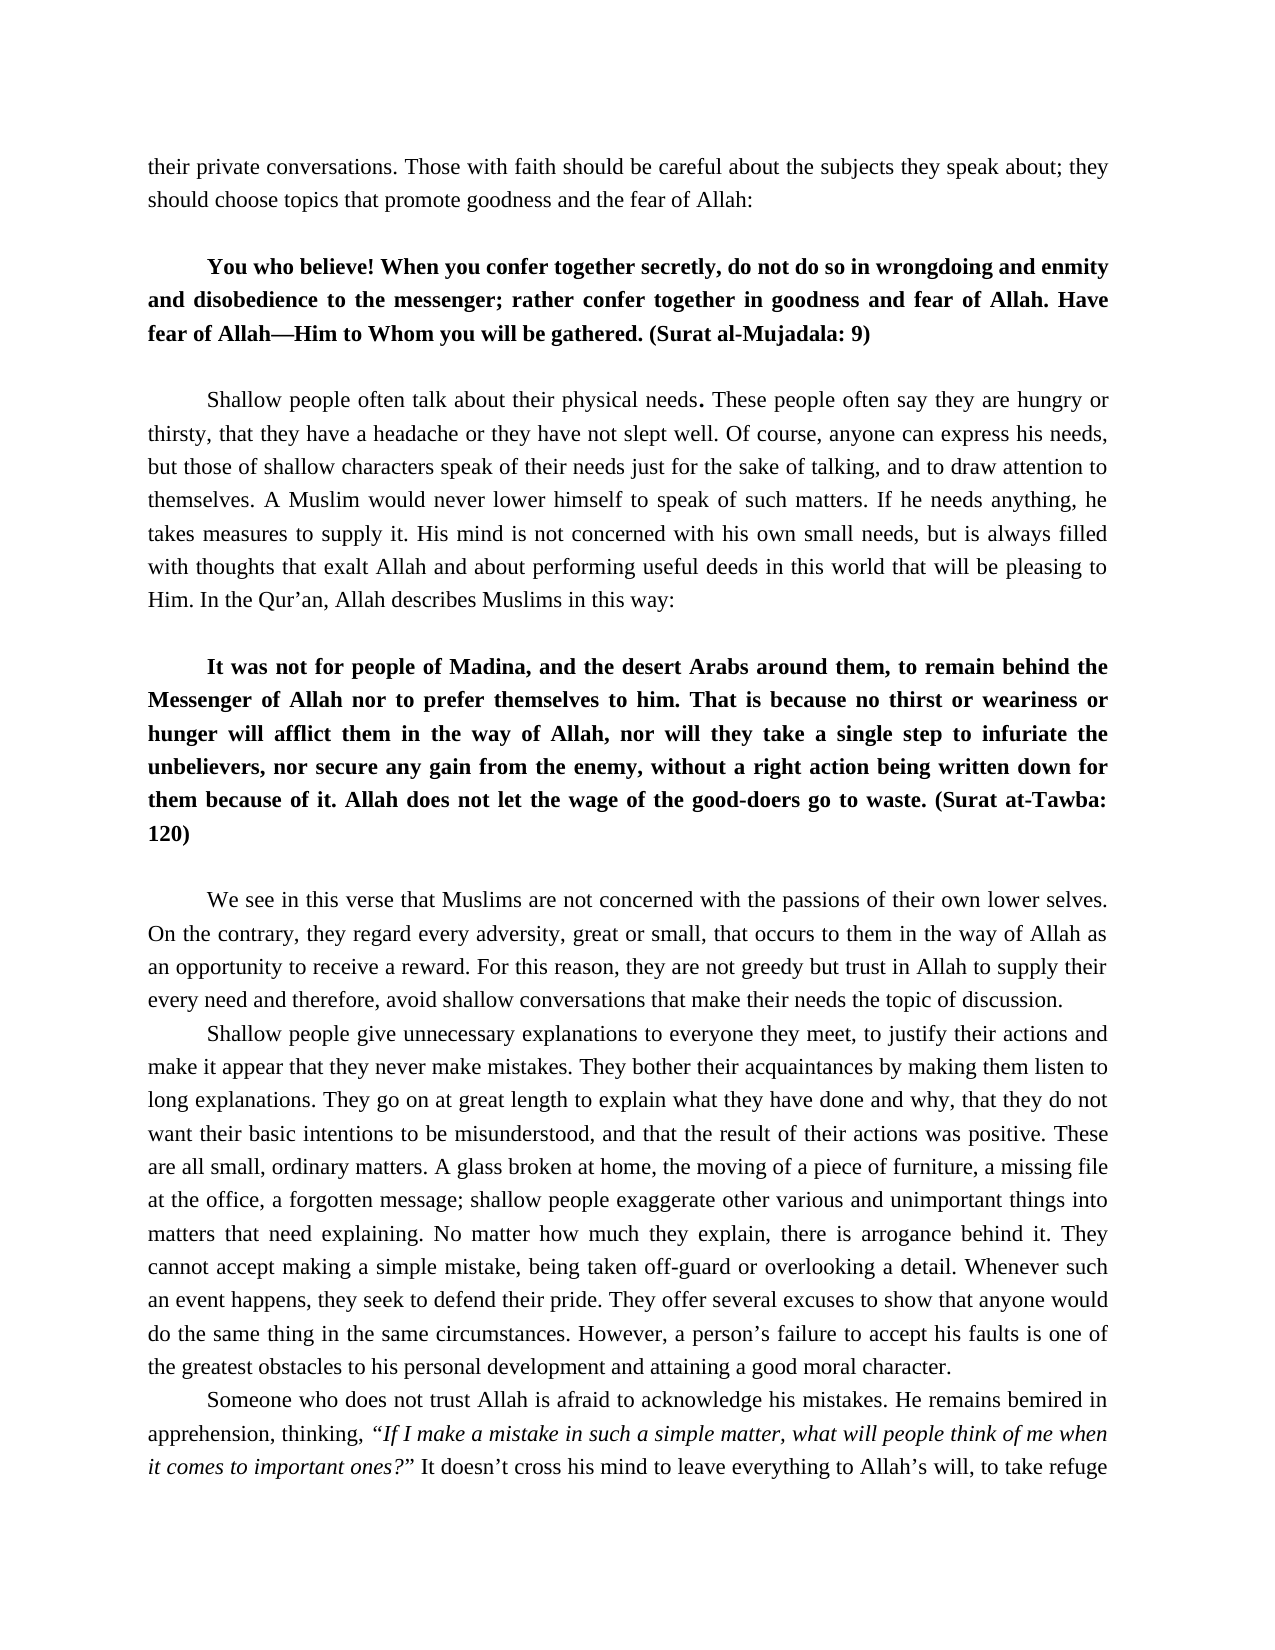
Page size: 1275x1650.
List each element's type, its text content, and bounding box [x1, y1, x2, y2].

text Shallow people give unnecessary explanations to everyone they meet, to justify their actions and make it appear that they never make mistakes. They bother their acquaintances by making them listen to long explanations. They go on at great length to explain what they have done and why, that they do not want their basic intentions to be misunderstood, and that the result of their actions was positive. These are all small, ordinary matters. A glass broken at home, the moving of a piece of furniture, a missing file at the office, a forgotten message; shallow people exaggerate other various and unimportant things into matters that need explaining. No matter how much they explain, there is arrogance behind it. They cannot accept making a simple mistake, being taken off-guard or overlooking a detail. Whenever such an event happens, they seek to defend their pride. They offer several excuses to show that anyone would do the same thing in the same circumstances. However, a person’s failure to accept his faults is one of the greatest obstacles to his personal development and attaining a good moral character. [148, 1014, 1110, 1381]
text We see in this verse that Muslims are not concerned with the passions of their own lower selves. On the contrary, they regard every adversity, great or small, that occurs to them in the way of Allah as an opportunity to receive a reward. For this reason, they are not greedy but trust in Allah to supply their every need and therefore, avoid shallow conversations that make their needs the topic of discussion. [148, 881, 1110, 1014]
text You who believe! When you confer together secretly, do not do so in wrongdoing and enmity and disobedience to the messenger; rather confer together in goodness and fear of Allah. Have fear of Allah—Him to Whom you will be gathered. (Surat al-Mujadala: 9) [148, 248, 1110, 348]
text It was not for people of Madina, and the desert Arabs around them, to remain behind the Messenger of Allah nor to prefer themselves to him. That is because no thirst or weariness or hunger will afflict them in the way of Allah, nor will they take a single step to infuriate the unbelievers, nor secure any gain from the enemy, without a right action being written down for them because of it. Allah does not let the wage of the good-doers go to waste. (Surat at-Tawba: 120) [148, 648, 1110, 848]
text their private conversations. Those with faith should be careful about the subjects they speak about; they should choose topics that promote goodness and the fear of Allah: [148, 148, 1110, 214]
text Shallow people often talk about their physical needs. These people often say they are hungry or thirsty, that they have a headache or they have not slept well. Of course, anyone can express his needs, but those of shallow characters speak of their needs just for the sake of talking, and to draw attention to themselves. A Muslim would never lower himself to speak of such matters. If he needs anything, he takes measures to supply it. His mind is not concerned with his own small needs, but is always filled with thoughts that exalt Allah and about performing useful deeds in this world that will be pleasing to Him. In the Qur’an, Allah describes Muslims in this way: [148, 381, 1110, 614]
text Someone who does not trust Allah is afraid to acknowledge his mistakes. He remains bemired in apprehension, thinking, “If I make a mistake in such a simple matter, what will people think of me when it comes to important ones?” It doesn’t cross his mind to leave everything to Allah’s will, to take refuge [148, 1381, 1110, 1481]
